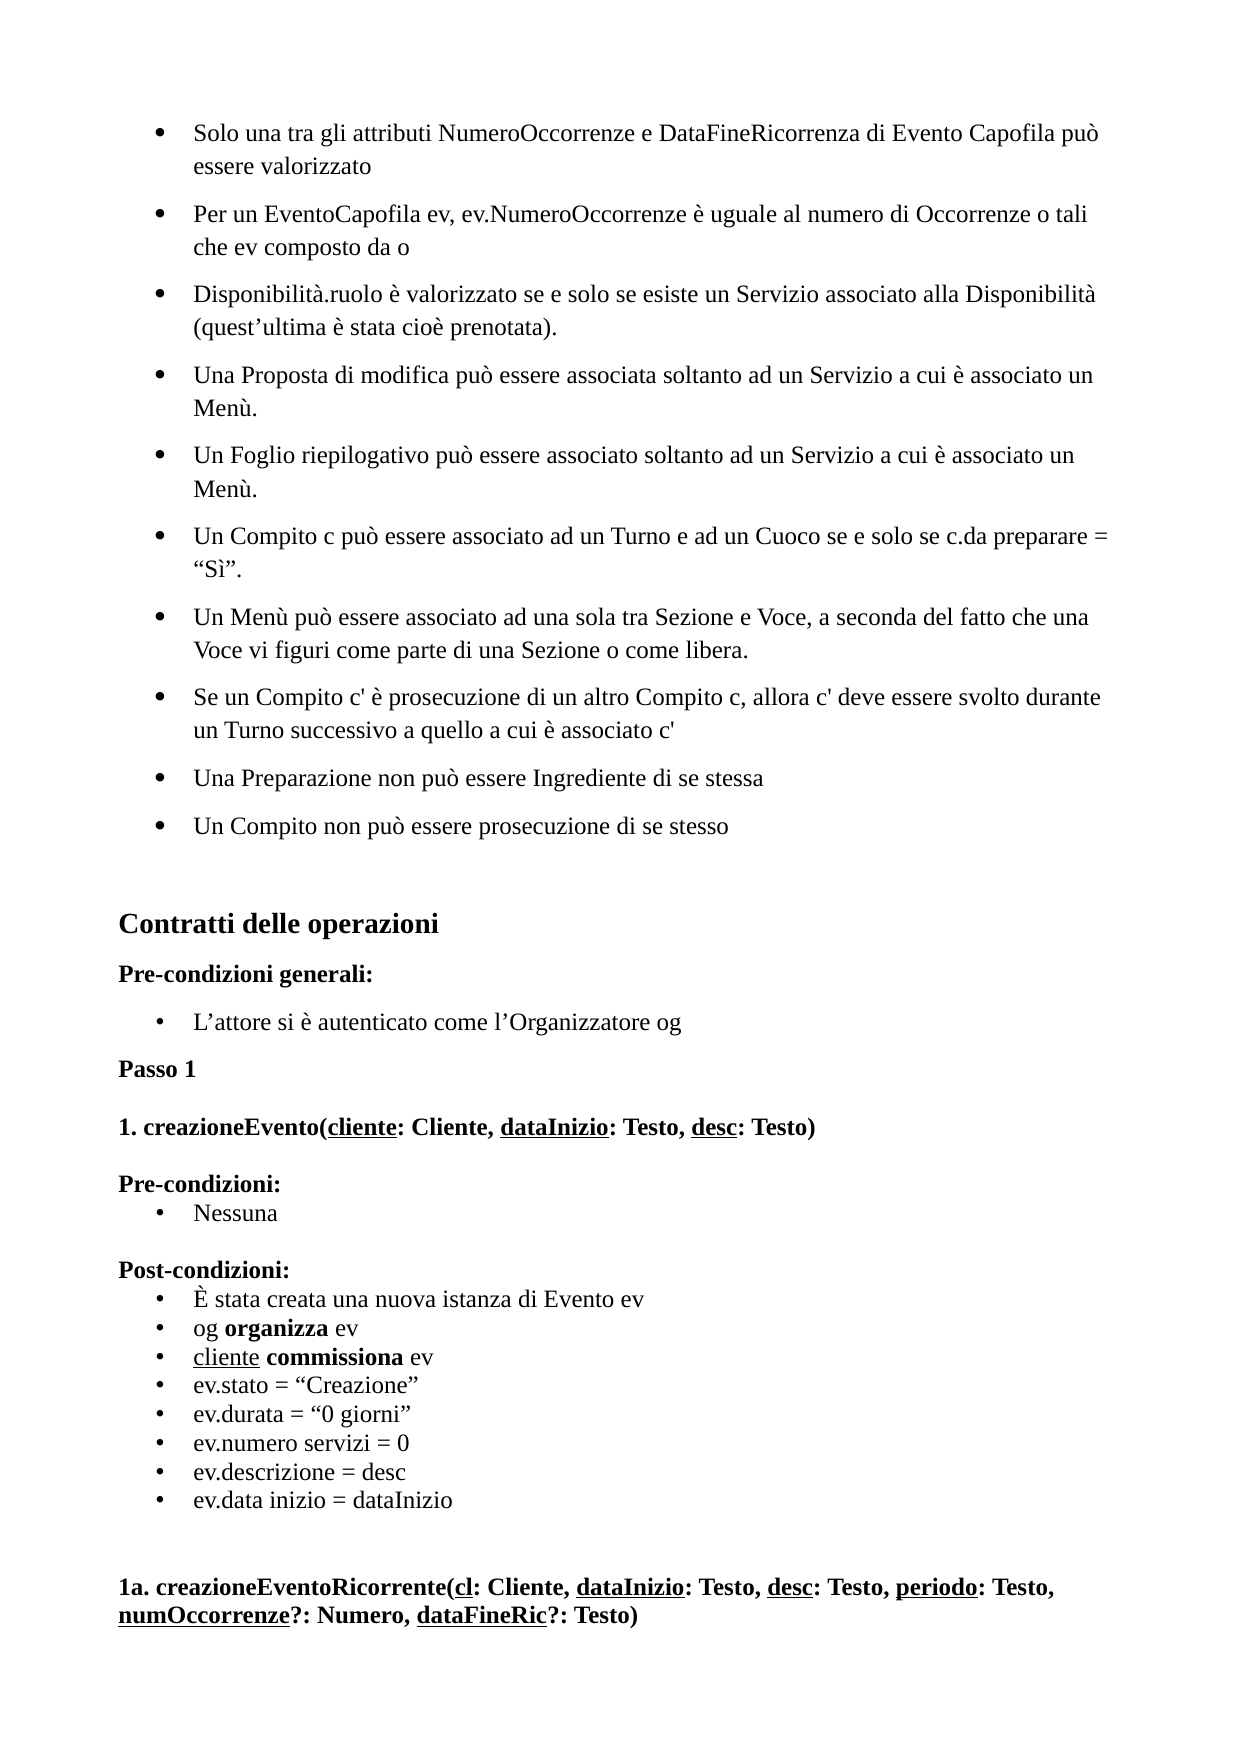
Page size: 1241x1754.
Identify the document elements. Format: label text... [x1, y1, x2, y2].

list Solo una tra gli attributi NumeroOccorrenze e DataFineRicorrenza di Evento Capofila può essere valorizzato [156, 118, 1122, 180]
list Se un Compito c' è prosecuzione di un altro Compito c, allora c' deve essere svolto durante un Turno successivo a quello a cui è associato c' [156, 682, 1122, 744]
list Una Preparazione non può essere Ingrediente di se stessa [156, 763, 1122, 792]
list Un Compito c può essere associato ad un Turno e ad un Cuoco se e solo se c.da preparare = “Sì”. [156, 521, 1122, 583]
list ev.stato = “Creazione” [156, 1371, 1122, 1399]
list cliente commissiona ev [156, 1342, 1122, 1371]
text Post-condizioni: [118, 1256, 1122, 1284]
text Passo 1 [118, 1054, 1122, 1083]
list ev.data inizio = dataInizio [156, 1486, 1122, 1543]
list Una Proposta di modifica può essere associata soltanto ad un Servizio a cui è associato un Menù. [156, 360, 1122, 422]
list Per un EventoCapofila ev, ev.NumeroOccorrenze è uguale al numero di Occorrenze o tali che ev composto da o [156, 199, 1122, 261]
list ev.durata = “0 giorni” [156, 1399, 1122, 1428]
list È stata creata una nuova istanza di Evento ev [156, 1284, 1122, 1313]
list Un Menù può essere associato ad una sola tra Sezione e Voce, a seconda del fatto che una Voce vi figuri come parte di una Sezione o come libera. [156, 602, 1122, 664]
text Pre-condizioni generali: [118, 959, 1122, 988]
list ev.numero servizi = 0 [156, 1428, 1122, 1457]
list Un Foglio riepilogativo può essere associato soltanto ad un Servizio a cui è associato un Menù. [156, 441, 1122, 502]
list L’attore si è autenticato come l’Organizzatore og [156, 1007, 1122, 1035]
text Contratti delle operazioni [118, 906, 1122, 939]
list Un Compito non può essere prosecuzione di se stesso [156, 811, 1122, 839]
list ev.descrizione = desc [156, 1457, 1122, 1486]
text Pre-condizioni: [118, 1169, 1122, 1198]
list Disponibilità.ruolo è valorizzato se e solo se esiste un Servizio associato alla Disponibilità (quest’ultima è stata cioè prenotata). [156, 279, 1122, 341]
text 1. creazioneEvento(cliente: Cliente, dataInizio: Testo, desc: Testo) [118, 1112, 1122, 1141]
list 1a. creazioneEventoRicorrente(cl: Cliente, dataInizio: Testo, desc: Testo, periodo: Testo, numOccorrenze?: Numero, dataFineRic?: Testo) [118, 1572, 1122, 1629]
list Nessuna [156, 1198, 1122, 1227]
list og organizza ev [156, 1313, 1122, 1342]
